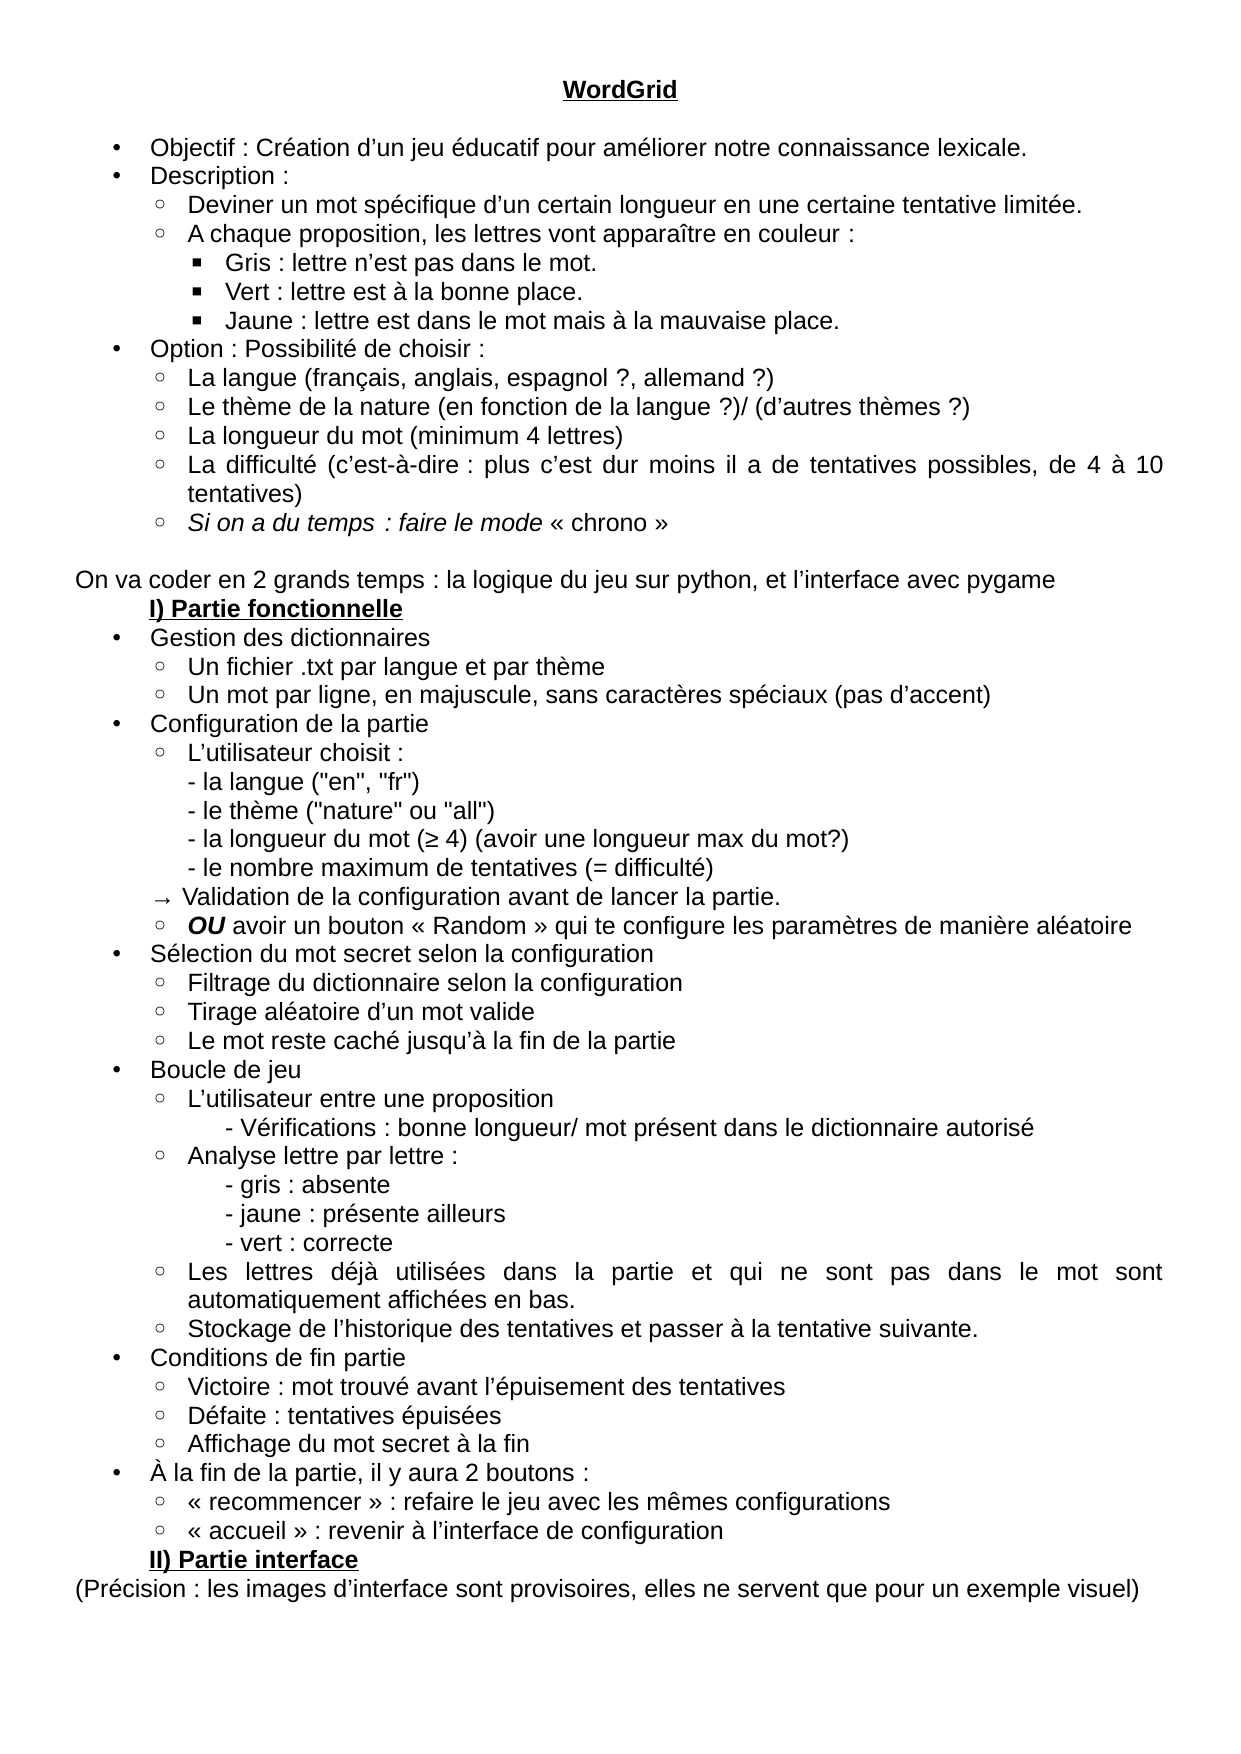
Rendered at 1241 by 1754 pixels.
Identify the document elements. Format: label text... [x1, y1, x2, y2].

list La longueur du mot (minimum 4 lettres) [150, 421, 1165, 450]
list L’utilisateur entre une proposition [150, 1084, 1165, 1113]
list La langue (français, anglais, espagnol ?, allemand ?) [150, 363, 1165, 392]
list Un fichier .txt par langue et par thème [150, 651, 1165, 680]
list Gestion des dictionnaires [112, 623, 1165, 651]
list L’utilisateur choisit : [150, 738, 1165, 767]
list Les lettres déjà utilisées dans la partie et qui ne sont pas dans le mot sont automatiquement affichées en bas. [150, 1256, 1165, 1314]
list « recommencer » : refaire le jeu avec les mêmes configurations [150, 1487, 1165, 1516]
list Le mot reste caché jusqu’à la fin de la partie [150, 1026, 1165, 1055]
list - le thème ("nature" ou "all") [150, 796, 1165, 824]
list - gris : absente [187, 1170, 1165, 1199]
text On va coder en 2 grands temps : la logique du jeu sur python, et l’interface avec pygame [75, 565, 1165, 594]
list Gris : lettre n’est pas dans le mot. [187, 248, 1165, 277]
list Analyse lettre par lettre : [150, 1141, 1165, 1170]
list La difficulté (c’est-à-dire : plus c’est dur moins il a de tentatives possibles, de 4 à 10 tentatives) [150, 450, 1165, 507]
list « accueil » : revenir à l’interface de configuration [150, 1516, 1165, 1545]
list Le thème de la nature (en fonction de la langue ?)/ (d’autres thèmes ?) [150, 392, 1165, 421]
list - le nombre maximum de tentatives (= difficulté) [150, 853, 1165, 882]
list Vert : lettre est à la bonne place. [187, 277, 1165, 306]
list Filtrage du dictionnaire selon la configuration [150, 968, 1165, 997]
list - la langue ("en", "fr") [150, 767, 1165, 796]
list OU avoir un bouton « Random » qui te configure les paramètres de manière aléatoire [150, 911, 1165, 939]
text WordGrid [75, 75, 1165, 104]
list Tirage aléatoire d’un mot valide [150, 997, 1165, 1026]
list - la longueur du mot (≥ 4) (avoir une longueur max du mot?) [150, 824, 1165, 853]
list Affichage du mot secret à la fin [150, 1429, 1165, 1458]
list Objectif : Création d’un jeu éducatif pour améliorer notre connaissance lexicale. [112, 132, 1165, 161]
list Deviner un mot spécifique d’un certain longueur en une certaine tentative limitée. [150, 190, 1165, 219]
text II) Partie interface [75, 1545, 1165, 1574]
list Sélection du mot secret selon la configuration [112, 939, 1165, 968]
list - jaune : présente ailleurs [187, 1199, 1165, 1228]
list Configuration de la partie [112, 709, 1165, 738]
list Si on a du temps : faire le mode « chrono » [150, 507, 1165, 536]
list - vert : correcte [187, 1228, 1165, 1256]
list Description : [112, 161, 1165, 190]
list Option : Possibilité de choisir : [112, 334, 1165, 363]
list Boucle de jeu [112, 1055, 1165, 1084]
list Jaune : lettre est dans le mot mais à la mauvaise place. [187, 306, 1165, 334]
list Victoire : mot trouvé avant l’épuisement des tentatives [150, 1372, 1165, 1401]
text (Précision : les images d’interface sont provisoires, elles ne servent que pour un exemple visuel) [75, 1574, 1165, 1602]
list Défaite : tentatives épuisées [150, 1401, 1165, 1429]
list À la fin de la partie, il y aura 2 boutons : [112, 1458, 1165, 1487]
list Conditions de fin partie [112, 1343, 1165, 1372]
list Stockage de l’historique des tentatives et passer à la tentative suivante. [150, 1314, 1165, 1343]
list A chaque proposition, les lettres vont apparaître en couleur : [150, 219, 1165, 248]
list - Vérifications : bonne longueur/ mot présent dans le dictionnaire autorisé [187, 1113, 1165, 1141]
list Un mot par ligne, en majuscule, sans caractères spéciaux (pas d’accent) [150, 680, 1165, 709]
list → Validation de la configuration avant de lancer la partie. [112, 882, 1165, 911]
text I) Partie fonctionnelle [75, 594, 1165, 623]
